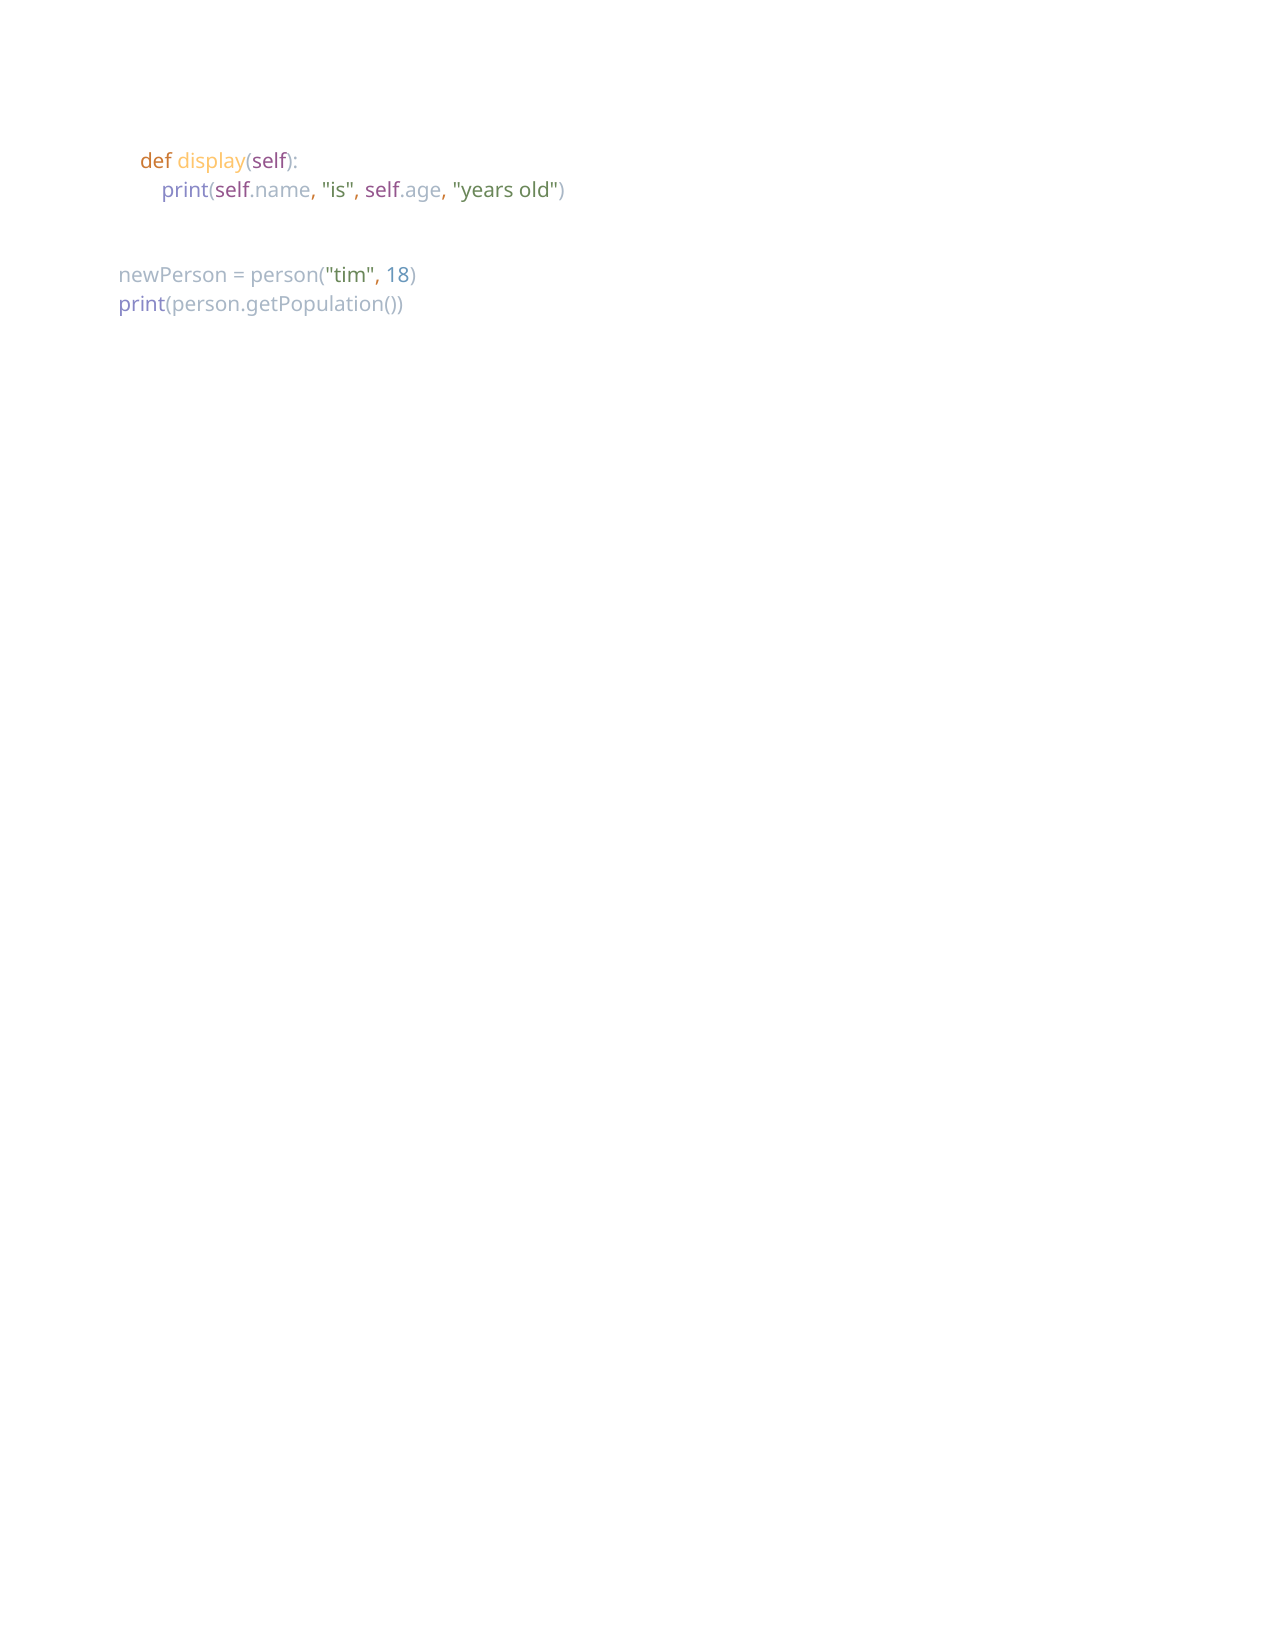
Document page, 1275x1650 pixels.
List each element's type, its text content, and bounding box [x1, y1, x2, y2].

text def display(self): print(self.name, "is", self.age, "years old") newPerson = person("tim", 18) print(person.getPopulation()) [118, 118, 1157, 317]
